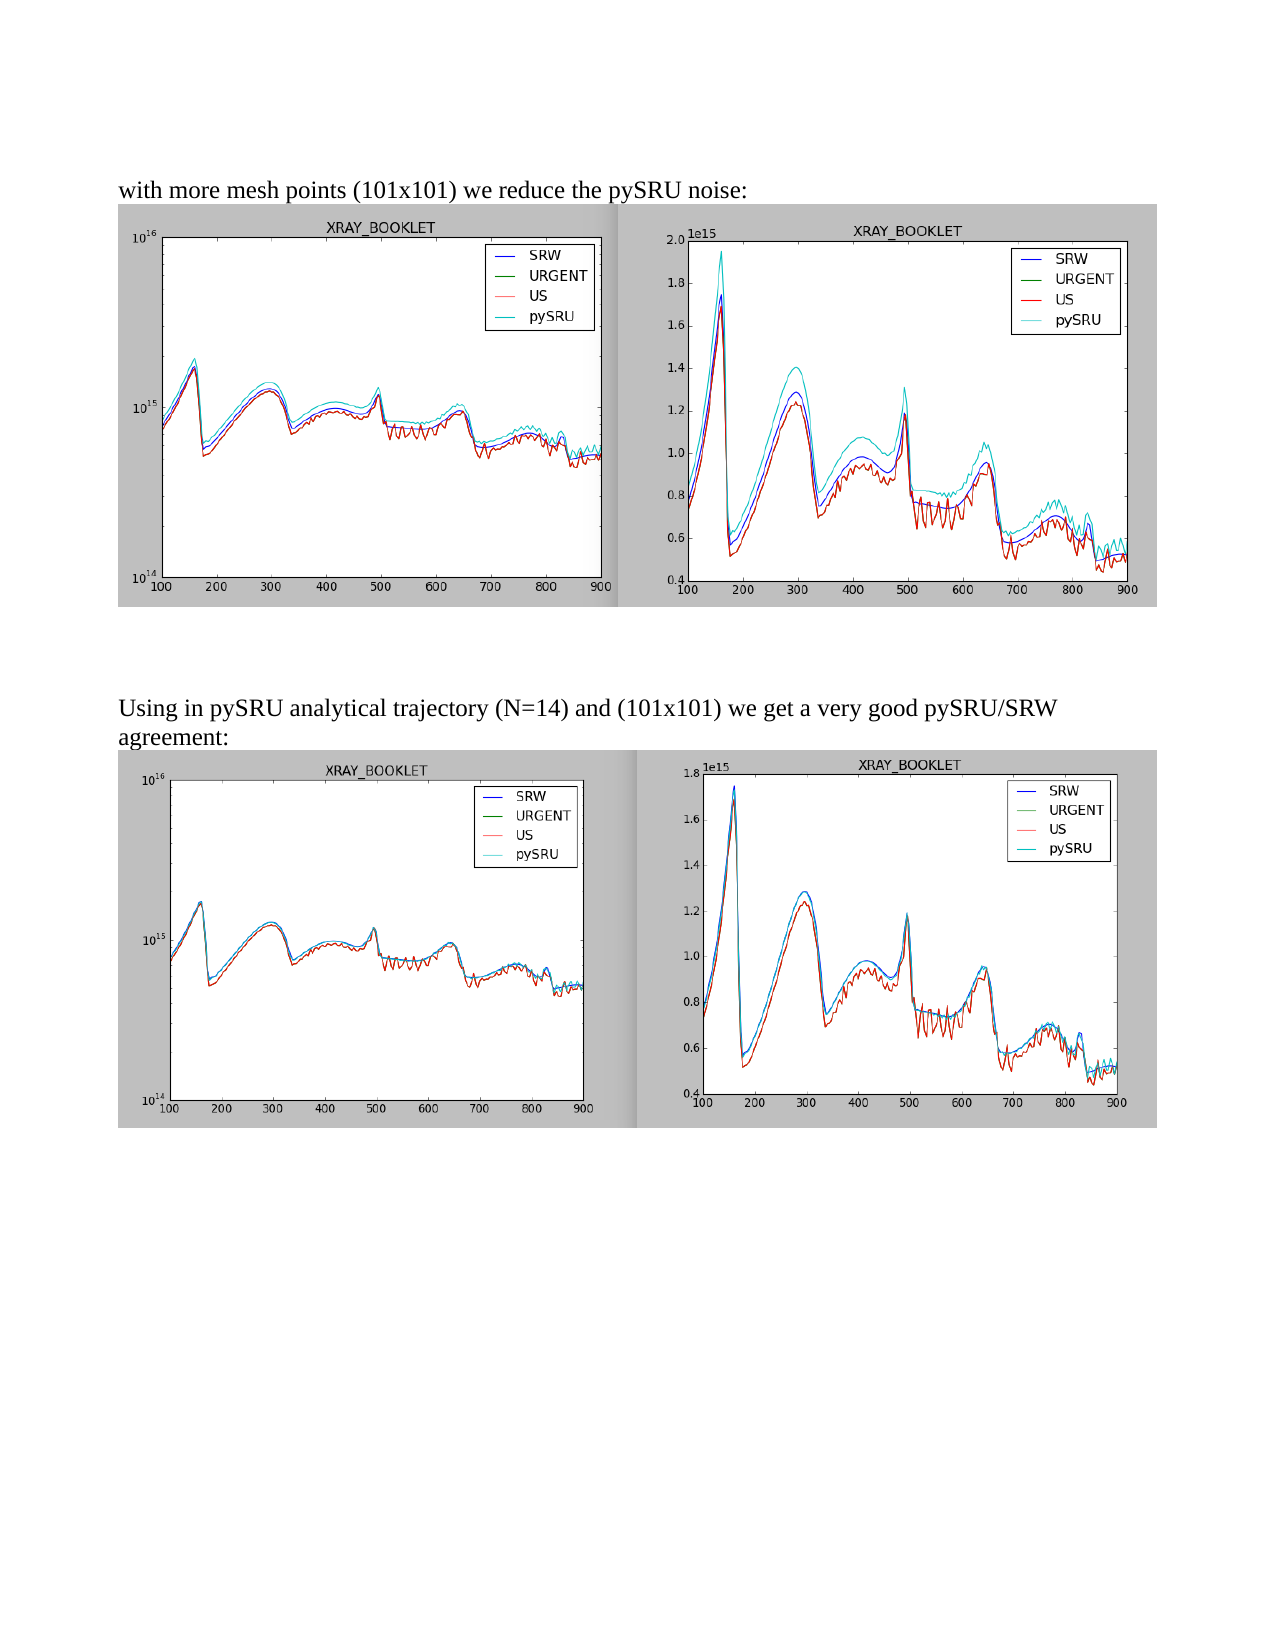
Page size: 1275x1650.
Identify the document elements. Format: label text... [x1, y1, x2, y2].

picture [118, 750, 1157, 1128]
text with more mesh points (101x101) we reduce the pySRU noise: [118, 176, 1157, 204]
text Using in pySRU analytical trajectory (N=14) and (101x101) we get a very good pySRU/SRW agreement: [118, 693, 1157, 750]
picture [118, 204, 1157, 607]
